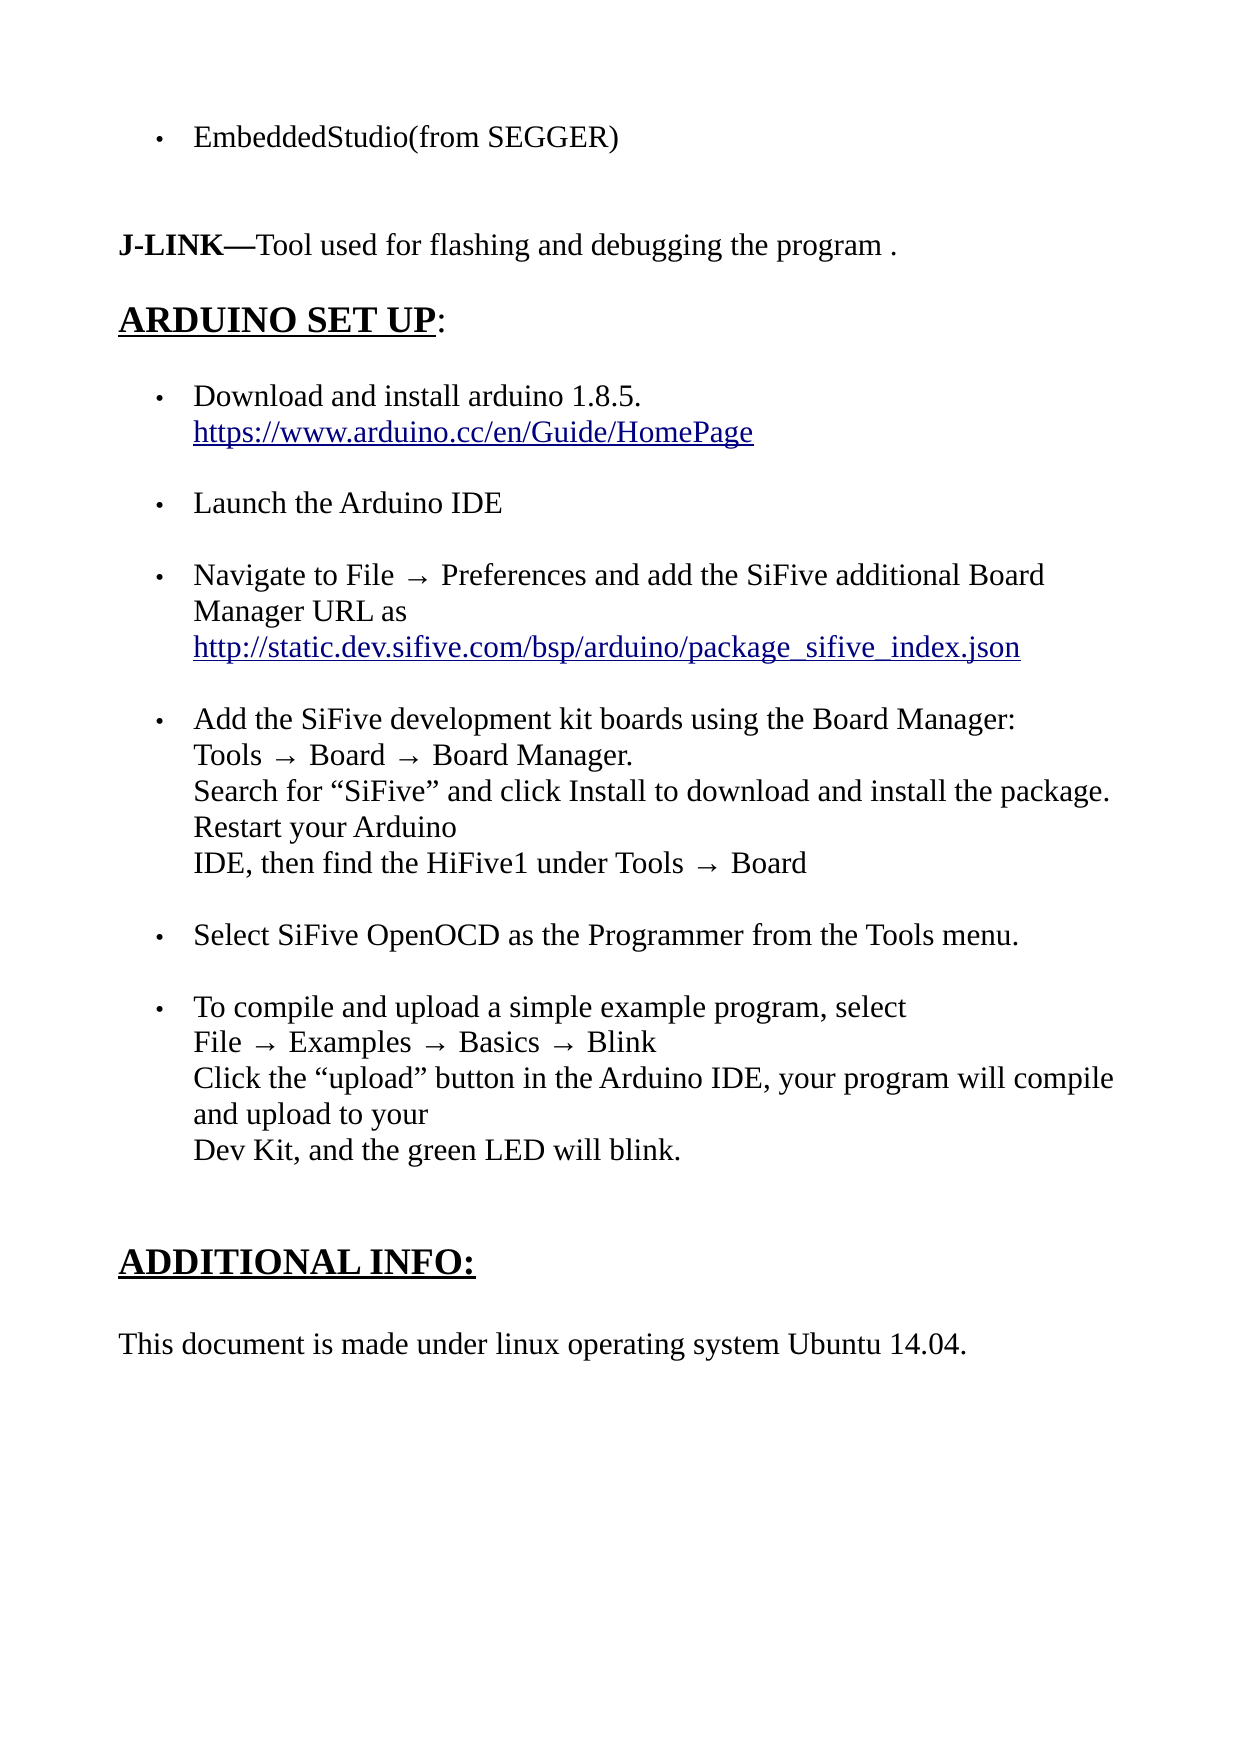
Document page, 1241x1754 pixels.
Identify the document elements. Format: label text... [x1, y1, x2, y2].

list Add the SiFive development kit boards using the Board Manager: [156, 700, 1122, 736]
list Launch the Arduino IDE [156, 485, 1122, 521]
text ADDITIONAL INFO: [118, 1239, 1122, 1282]
list Select SiFive OpenOCD as the Programmer from the Tools menu. [156, 916, 1122, 952]
list Search for “SiFive” and click Install to download and install the package. Restart your Arduino [156, 772, 1122, 844]
list EmbeddedStudio(from SEGGER) [156, 118, 1122, 154]
text This document is made under linux operating system Ubuntu 14.04. [118, 1326, 1122, 1362]
list Click the “upload” button in the Arduino IDE, your program will compile and upload to your [156, 1060, 1122, 1132]
list File → Examples → Basics → Blink [156, 1024, 1122, 1060]
list Download and install arduino 1.8.5. https://www.arduino.cc/en/Guide/HomePage [156, 377, 1122, 449]
list To compile and upload a simple example program, select [156, 988, 1122, 1024]
list IDE, then find the HiFive1 under Tools → Board [156, 844, 1122, 880]
list Navigate to File → Preferences and add the SiFive additional Board Manager URL as [156, 557, 1122, 628]
list http://static.dev.sifive.com/bsp/arduino/package_sifive_index.json [156, 628, 1122, 664]
list Tools → Board → Board Manager. [156, 736, 1122, 772]
text J-LINK—Tool used for flashing and debugging the program . [118, 226, 1122, 262]
list Dev Kit, and the green LED will blink. [156, 1132, 1122, 1167]
text ARDUINO SET UP: [118, 298, 1122, 341]
